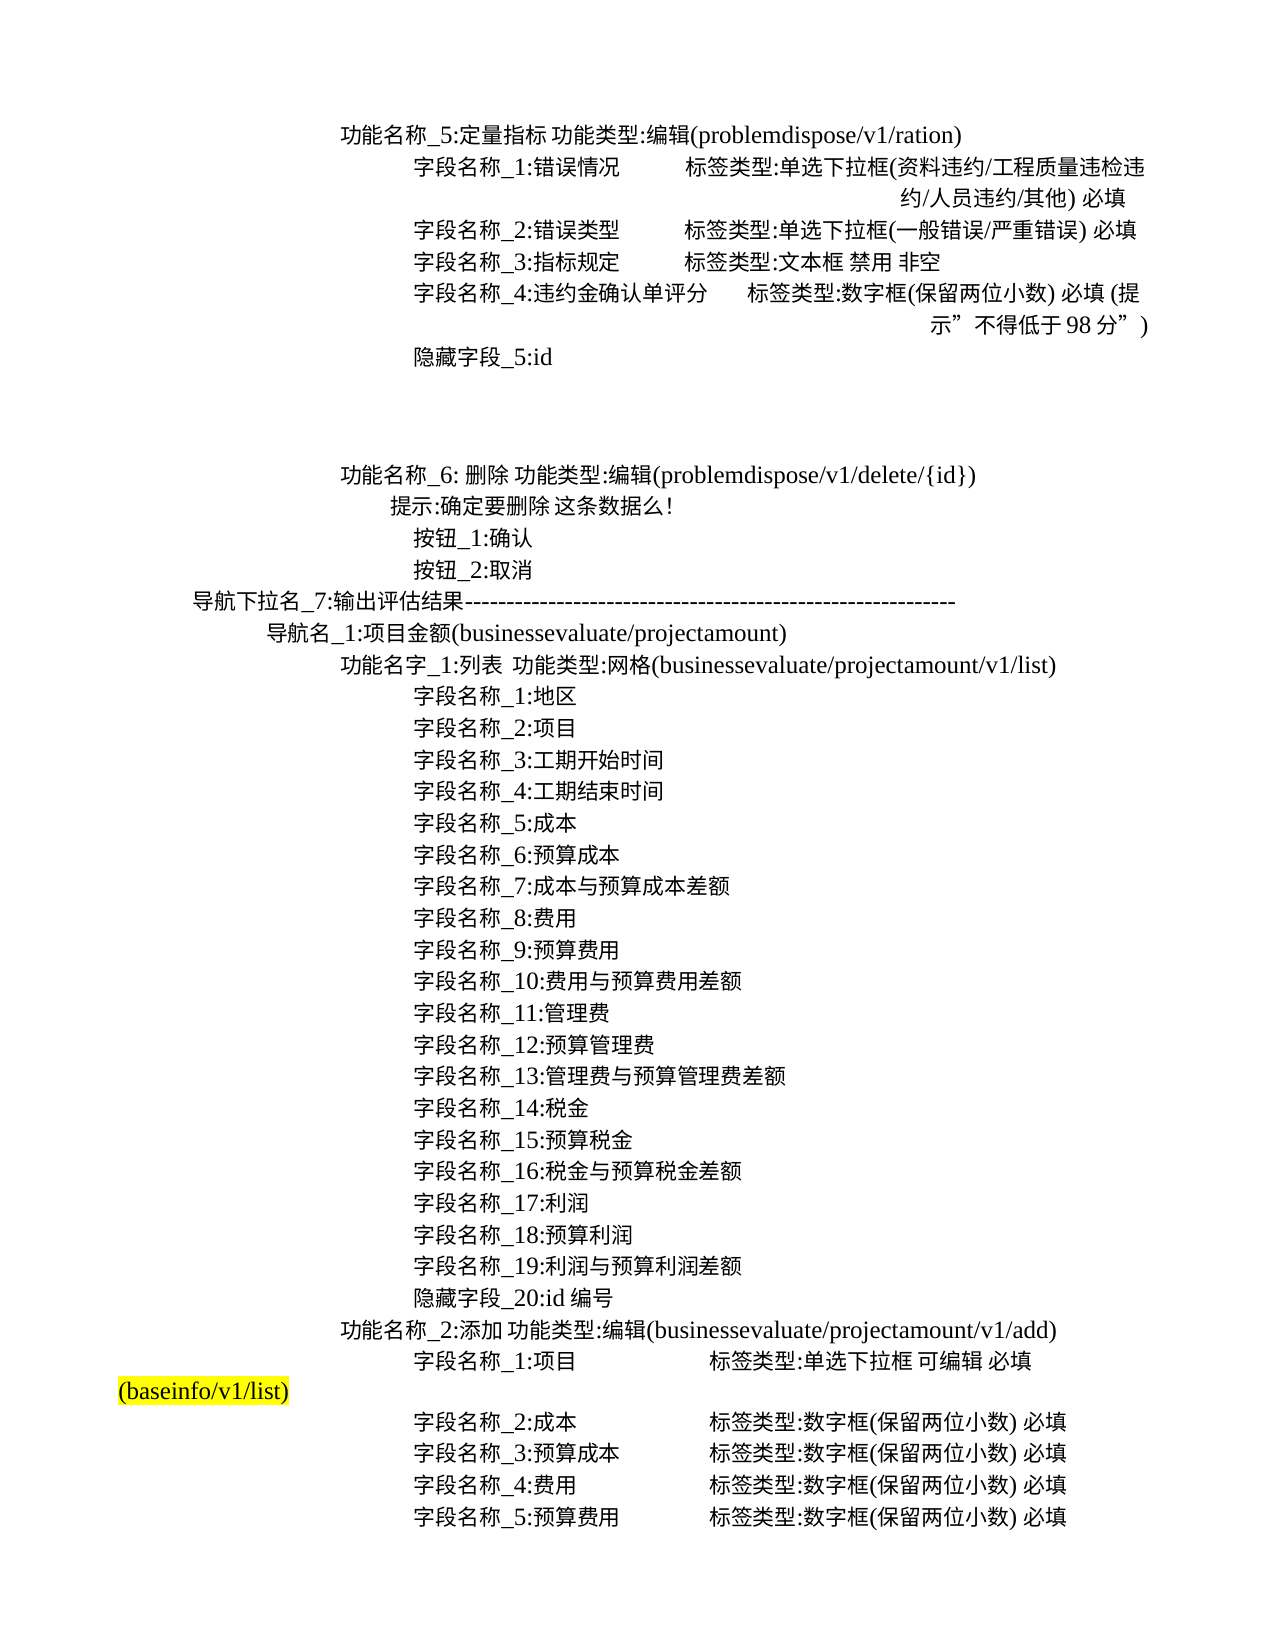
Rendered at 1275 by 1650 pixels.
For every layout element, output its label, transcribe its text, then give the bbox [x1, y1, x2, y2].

text 字段名称_15:预算税金 [118, 1123, 1157, 1154]
text 提示:确定要删除 这条数据么！ [118, 489, 1157, 521]
text 按钮_2:取消 [118, 553, 1157, 584]
text 功能名称_2:添加 功能类型:编辑(businessevaluate/projectamount/v1/add) [118, 1313, 1157, 1344]
text 字段名称_8:费用 [118, 901, 1157, 933]
text 功能名字_1:列表 功能类型:网格(businessevaluate/projectamount/v1/list) [118, 648, 1157, 679]
text 功能名称_5:定量指标 功能类型:编辑(problemdispose/v1/ration) [118, 118, 1157, 150]
text 字段名称_4:违约金确认单评分 标签类型:数字框(保留两位小数) 必填 (提 示”不得低于98分”) [118, 276, 1157, 340]
text 字段名称_4:工期结束时间 [118, 774, 1157, 806]
text 字段名称_1:错误情况 标签类型:单选下拉框(资料违约/工程质量违检违 约/人员违约/其他) 必填 [118, 150, 1157, 213]
text 字段名称_3:工期开始时间 [118, 743, 1157, 774]
text 字段名称_13:管理费与预算管理费差额 [118, 1059, 1157, 1091]
text 字段名称_10:费用与预算费用差额 [118, 964, 1157, 996]
text 字段名称_5:成本 [118, 806, 1157, 838]
text 字段名称_1:地区 [118, 679, 1157, 711]
text 字段名称_9:预算费用 [118, 933, 1157, 964]
text 功能名称_6: 删除 功能类型:编辑(problemdispose/v1/delete/{id}) [118, 458, 1157, 489]
text 按钮_1:确认 [118, 521, 1157, 553]
text 字段名称_19:利润与预算利润差额 [118, 1249, 1157, 1281]
text 字段名称_1:项目 标签类型:单选下拉框 可编辑 必填 [118, 1344, 1157, 1376]
text 字段名称_16:税金与预算税金差额 [118, 1154, 1157, 1186]
text 隐藏字段_20:id编号 [118, 1281, 1157, 1313]
text 字段名称_3:预算成本 标签类型:数字框(保留两位小数) 必填 [118, 1436, 1157, 1468]
text 字段名称_18:预算利润 [118, 1218, 1157, 1249]
text 字段名称_4:费用 标签类型:数字框(保留两位小数) 必填 [118, 1468, 1157, 1500]
text (baseinfo/v1/list) [118, 1376, 1157, 1405]
text 字段名称_6:预算成本 [118, 838, 1157, 869]
text 导航名_1:项目金额(businessevaluate/projectamount) [118, 616, 1157, 648]
text 字段名称_2:成本 标签类型:数字框(保留两位小数) 必填 [118, 1405, 1157, 1436]
text 字段名称_12:预算管理费 [118, 1028, 1157, 1059]
text 隐藏字段_5:id [118, 340, 1157, 371]
text 字段名称_3:指标规定 标签类型:文本框 禁用 非空 [118, 245, 1157, 276]
text 字段名称_7:成本与预算成本差额 [118, 869, 1157, 901]
text 字段名称_2:错误类型 标签类型:单选下拉框(一般错误/严重错误) 必填 [118, 213, 1157, 245]
text 字段名称_5:预算费用 标签类型:数字框(保留两位小数) 必填 [118, 1500, 1157, 1531]
text 字段名称_17:利润 [118, 1186, 1157, 1218]
text 字段名称_14:税金 [118, 1091, 1157, 1123]
text 字段名称_2:项目 [118, 711, 1157, 743]
text 字段名称_11:管理费 [118, 996, 1157, 1028]
text 导航下拉名_7:输出评估结果----------------------------------------------------------- [118, 584, 1157, 616]
